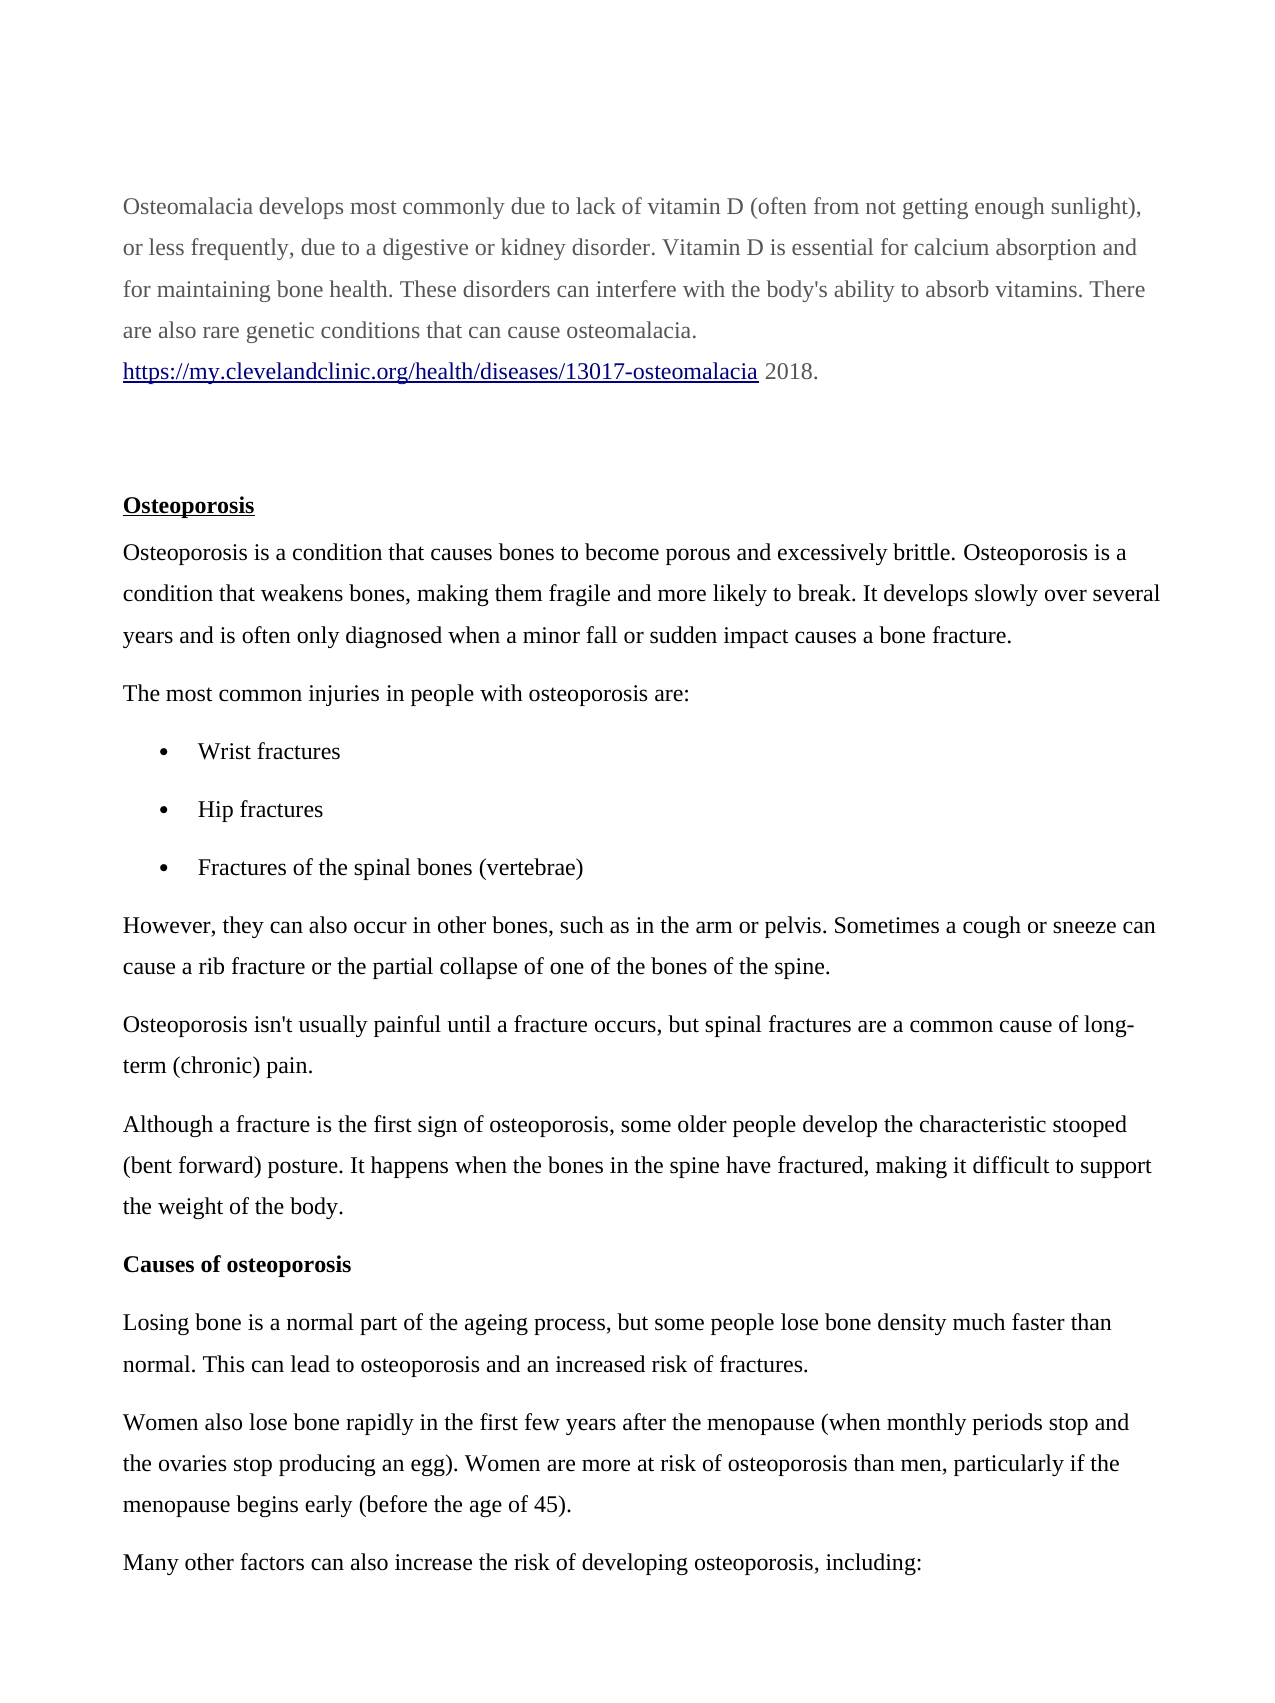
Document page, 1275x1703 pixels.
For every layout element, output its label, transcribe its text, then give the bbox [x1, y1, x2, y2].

text Osteomalacia develops most commonly due to lack of vitamin D (often from not getting enough sunlight), or less frequently, due to a digestive or kidney disorder. Vitamin D is essential for calcium absorption and for maintaining bone health. These disorders can interfere with the body's ability to absorb vitamins. There are also rare genetic conditions that can cause osteomalacia. https://my.clevelandclinic.org/health/diseases/13017-osteomalacia 2018. [123, 192, 1164, 385]
list Hip fractures [160, 795, 1164, 822]
text However, they can also occur in other bones, such as in the arm or pelvis. Sometimes a cough or sneeze can cause a rib fracture or the partial collapse of one of the bones of the spine. [123, 911, 1164, 980]
text Losing bone is a normal part of the ageing process, but some people lose bone density much faster than normal. This can lead to osteoporosis and an increased risk of fractures. [123, 1308, 1164, 1377]
text Osteoporosis [123, 484, 1164, 519]
text Causes of osteoporosis [123, 1250, 1164, 1278]
text Women also lose bone rapidly in the first few years after the menopause (when monthly periods stop and the ovaries stop producing an egg). Women are more at risk of osteoporosis than men, particularly if the menopause begins early (before the age of 45). [123, 1408, 1164, 1518]
text Many other factors can also increase the risk of developing osteoporosis, including: [123, 1548, 1164, 1576]
text Osteoporosis is a condition that causes bones to become porous and excessively brittle. Osteoporosis is a condition that weakens bones, making them fragile and more likely to break. It develops slowly over several years and is often only diagnosed when a minor fall or sudden impact causes a bone fracture. [123, 537, 1164, 648]
text Although a fracture is the first sign of osteoporosis, some older people develop the characteristic stooped (bent forward) posture. It happens when the bones in the spine have fractured, making it difficult to support the weight of the body. [123, 1109, 1164, 1220]
list Wrist fractures [160, 737, 1164, 764]
text Osteoporosis isn't usually painful until a fracture occurs, but spinal fractures are a common cause of long-term (chronic) pain. [123, 1010, 1164, 1079]
list Fractures of the spinal bones (vertebrae) [160, 853, 1164, 880]
text The most common injuries in people with osteoporosis are: [123, 679, 1164, 706]
